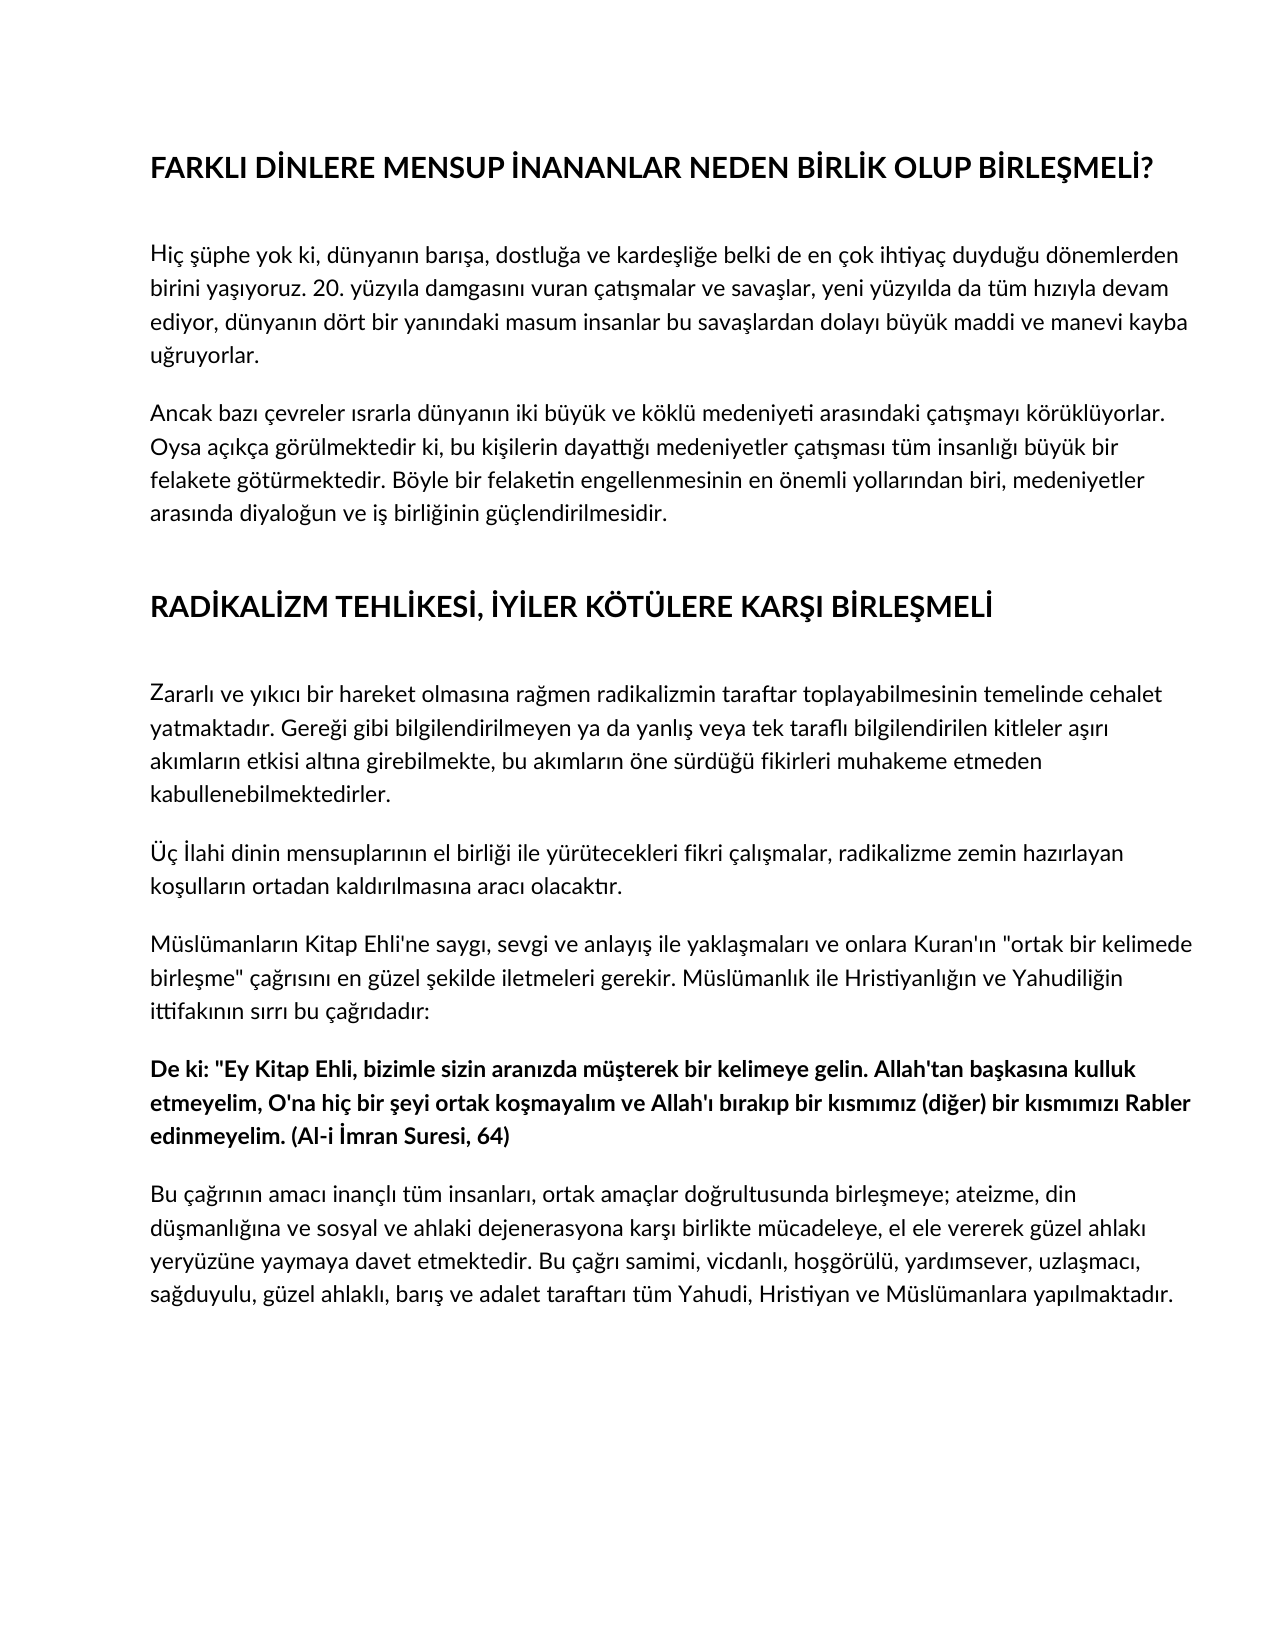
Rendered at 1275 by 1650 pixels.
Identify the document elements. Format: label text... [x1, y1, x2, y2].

text Bu çağrının amacı inançlı tüm insanları, ortak amaçlar doğrultusunda birleşmeye; ateizme, din düşmanlığına ve sosyal ve ahlaki dejenerasyona karşı birlikte mücadeleye, el ele vererek güzel ahlakı yeryüzüne yaymaya davet etmektedir. Bu çağrı samimi, vicdanlı, hoşgörülü, yardımsever, uzlaşmacı, sağduyulu, güzel ahlaklı, barış ve adalet taraftarı tüm Yahudi, Hristiyan ve Müslümanlara yapılmaktadır. [150, 1174, 1200, 1307]
text Üç İlahi dinin mensuplarının el birliği ile yürütecekleri fikri çalışmalar, radikalizme zemin hazırlayan koşulların ortadan kaldırılmasına aracı olacaktır. [150, 832, 1200, 899]
subtitle RADİKALİZM TEHLİKESİ, İYİLER KÖTÜLERE KARŞI BİRLEŞMELİ [150, 589, 1200, 624]
text De ki: "Ey Kitap Ehli, bizimle sizin aranızda müşterek bir kelimeye gelin. Allah'tan başkasına kulluk etmeyelim, O'na hiç bir şeyi ortak koşmayalım ve Allah'ı bırakıp bir kısmımız (diğer) bir kısmımızı Rabler edinmeyelim. (Al-i İmran Suresi, 64) [150, 1049, 1200, 1149]
text Zararlı ve yıkıcı bir hareket olmasına rağmen radikalizmin taraftar toplayabilmesinin temelinde cehalet yatmaktadır. Gereği gibi bilgilendirilmeyen ya da yanlış veya tek taraflı bilgilendirilen kitleler aşırı akımların etkisi altına girebilmekte, bu akımların öne sürdüğü fikirleri muhakeme etmeden kabullenebilmektedirler. [150, 674, 1200, 807]
text Hiç şüphe yok ki, dünyanın barışa, dostluğa ve kardeşliğe belki de en çok ihtiyaç duyduğu dönemlerden birini yaşıyoruz. 20. yüzyıla damgasını vuran çatışmalar ve savaşlar, yeni yüzyılda da tüm hızıyla devam ediyor, dünyanın dört bir yanındaki masum insanlar bu savaşlardan dolayı büyük maddi ve manevi kayba uğruyorlar. [150, 235, 1200, 368]
text Müslümanların Kitap Ehli'ne saygı, sevgi ve anlayış ile yaklaşmaları ve onlara Kuran'ın "ortak bir kelimede birleşme" çağrısını en güzel şekilde iletmeleri gerekir. Müslümanlık ile Hristiyanlığın ve Yahudiliğin ittifakının sırrı bu çağrıdadır: [150, 924, 1200, 1024]
subtitle FARKLI DİNLERE MENSUP İNANANLAR NEDEN BİRLİK OLUP BİRLEŞMELİ? [150, 150, 1200, 185]
text Ancak bazı çevreler ısrarla dünyanın iki büyük ve köklü medeniyeti arasındaki çatışmayı körüklüyorlar. Oysa açıkça görülmektedir ki, bu kişilerin dayattığı medeniyetler çatışması tüm insanlığı büyük bir felakete götürmektedir. Böyle bir felaketin engellenmesinin en önemli yollarından biri, medeniyetler arasında diyaloğun ve iş birliğinin güçlendirilmesidir. [150, 393, 1200, 527]
